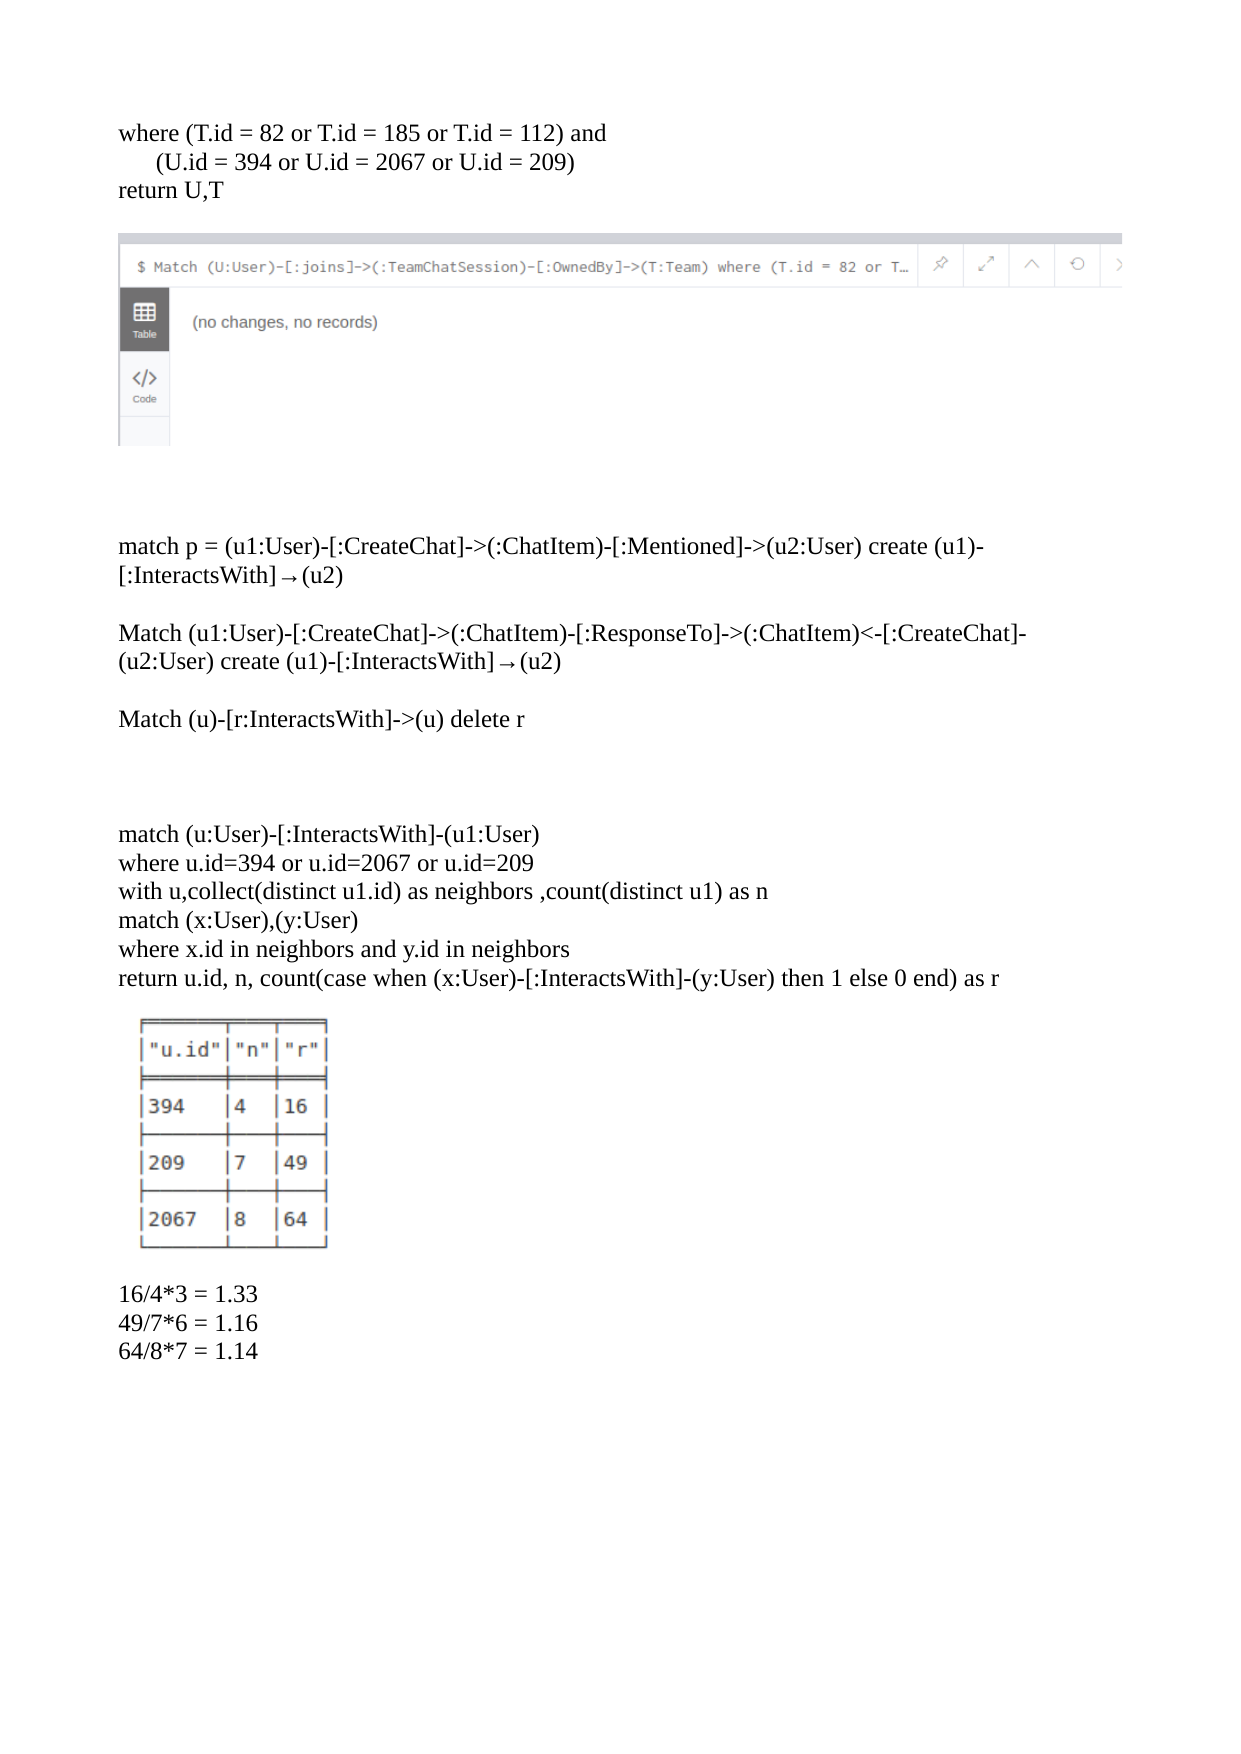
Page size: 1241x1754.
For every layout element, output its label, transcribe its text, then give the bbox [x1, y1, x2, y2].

text return u.id, n, count(case when (x:User)-[:InteractsWith]-(y:User) then 1 else 0 end) as r [118, 963, 1122, 991]
picture [118, 233, 1123, 446]
text 49/7*6 = 1.16 [118, 1308, 1122, 1336]
text match (u:User)-[:InteractsWith]-(u1:User) [118, 819, 1122, 848]
text Match (u)-[r:InteractsWith]->(u) delete r [118, 704, 1122, 733]
picture [125, 1013, 337, 1275]
text return U,T [118, 176, 1122, 204]
text where (T.id = 82 or T.id = 185 or T.id = 112) and [118, 118, 1122, 147]
text where u.id=394 or u.id=2067 or u.id=209 [118, 848, 1122, 876]
text Match (u1:User)-[:CreateChat]->(:ChatItem)-[:ResponseTo]->(:ChatItem)<-[:CreateChat]-(u2:User) create (u1)-[:InteractsWith]→(u2) [118, 618, 1122, 675]
text where x.id in neighbors and y.id in neighbors [118, 934, 1122, 963]
text (U.id = 394 or U.id = 2067 or U.id = 209) [118, 147, 1122, 176]
text match (x:User),(y:User) [118, 905, 1122, 934]
text match p = (u1:User)-[:CreateChat]->(:ChatItem)-[:Mentioned]->(u2:User) create (u1)-[:InteractsWith]→(u2) [118, 531, 1122, 589]
text 64/8*7 = 1.14 [118, 1336, 1122, 1365]
text 16/4*3 = 1.33 [118, 1279, 1122, 1308]
text with u,collect(distinct u1.id) as neighbors ,count(distinct u1) as n [118, 876, 1122, 905]
